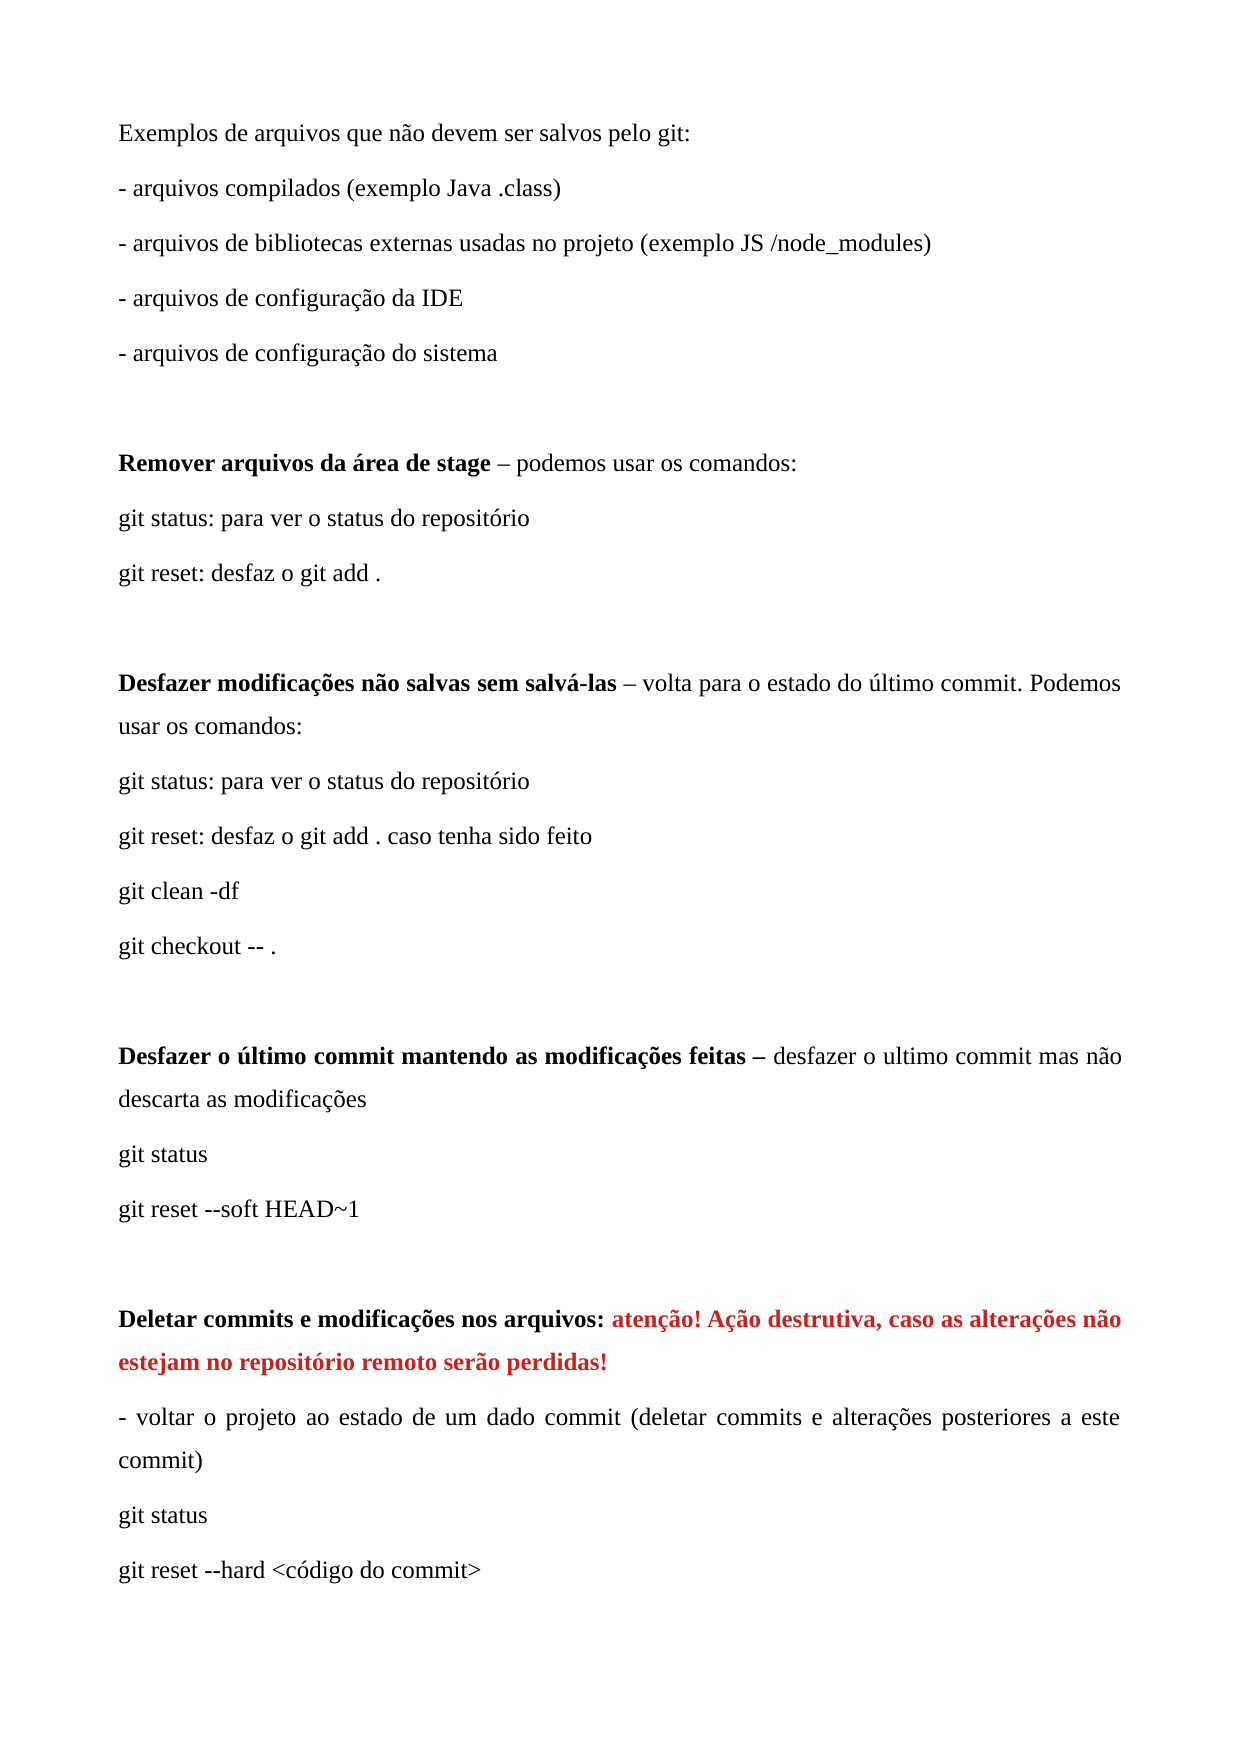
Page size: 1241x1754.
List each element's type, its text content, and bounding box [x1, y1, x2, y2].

text git status: para ver o status do repositório [118, 766, 1122, 795]
text git clean -df [118, 876, 1122, 905]
text - arquivos de configuração do sistema [118, 338, 1122, 367]
text git reset --hard <código do commit> [118, 1556, 1122, 1584]
text Exemplos de arquivos que não devem ser salvos pelo git: [118, 118, 1122, 147]
text Desfazer modificações não salvas sem salvá-las – volta para o estado do último commit. Podemos usar os comandos: [118, 668, 1122, 740]
text git reset: desfaz o git add . caso tenha sido feito [118, 821, 1122, 850]
text - arquivos compilados (exemplo Java .class) [118, 173, 1122, 202]
text Deletar commits e modificações nos arquivos: atenção! Ação destrutiva, caso as alterações não estejam no repositório remoto serão perdidas! [118, 1304, 1122, 1376]
text Remover arquivos da área de stage – podemos usar os comandos: [118, 448, 1122, 477]
text - voltar o projeto ao estado de um dado commit (deletar commits e alterações posteriores a este commit) [118, 1402, 1122, 1474]
text - arquivos de bibliotecas externas usadas no projeto (exemplo JS /node_modules) [118, 228, 1122, 257]
text git status [118, 1501, 1122, 1529]
text git reset: desfaz o git add . [118, 558, 1122, 587]
text - arquivos de configuração da IDE [118, 283, 1122, 312]
text git status: para ver o status do repositório [118, 503, 1122, 532]
text git checkout -- . [118, 931, 1122, 960]
text git reset --soft HEAD~1 [118, 1194, 1122, 1223]
text Desfazer o último commit mantendo as modificações feitas – desfazer o ultimo commit mas não descarta as modificações [118, 1041, 1122, 1113]
text git status [118, 1139, 1122, 1168]
